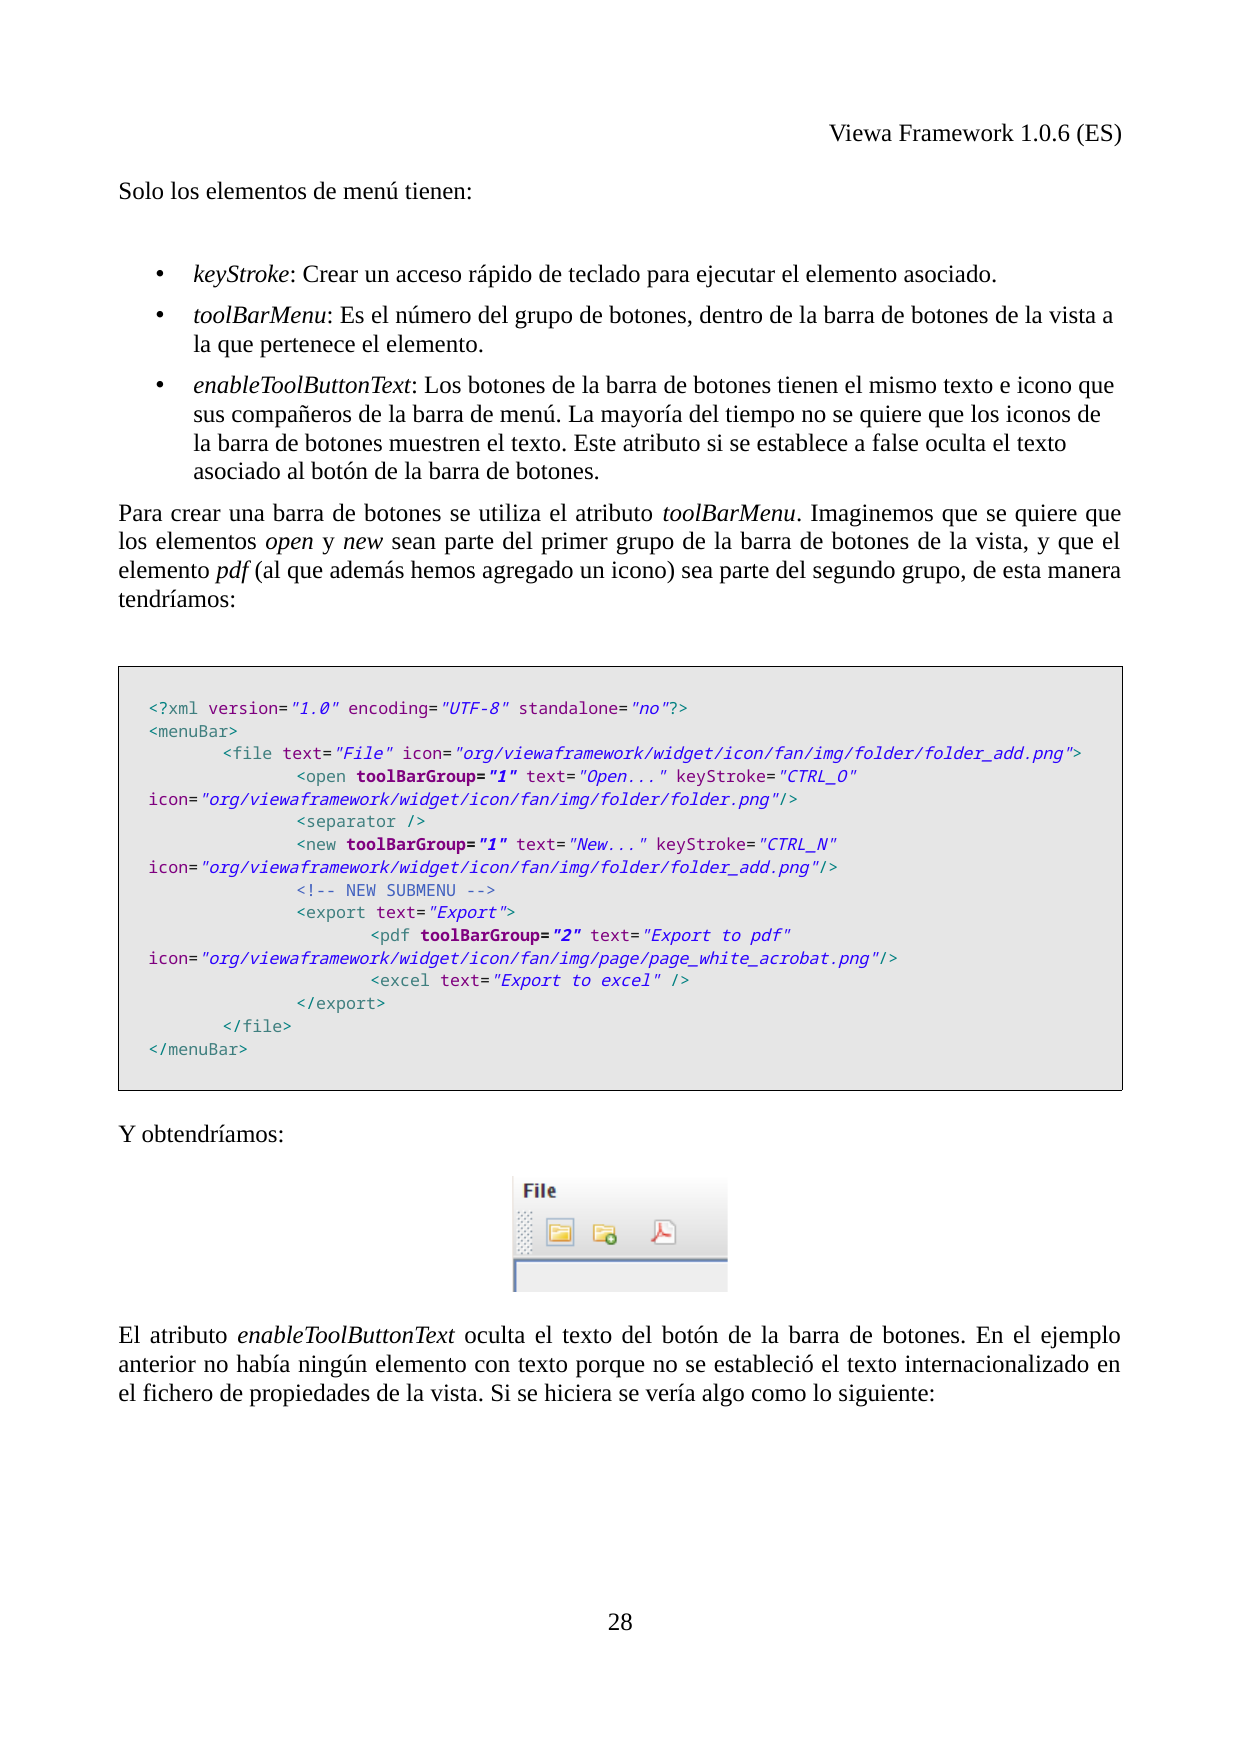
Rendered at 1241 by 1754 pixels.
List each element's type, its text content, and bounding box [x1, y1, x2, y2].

text Y obtendríamos: [118, 1119, 1122, 1147]
text El atributo enableToolButtonText oculta el texto del botón de la barra de botones. En el ejemplo anterior no había ningún elemento con texto porque no se estableció el texto internacionalizado en el fichero de propiedades de la vista. Si se hiciera se vería algo como lo siguiente: [118, 1321, 1122, 1407]
picture [512, 1176, 728, 1292]
text Solo los elementos de menú tienen: [118, 176, 1122, 205]
list keyStroke: Crear un acceso rápido de teclado para ejecutar el elemento asociado. [156, 259, 1122, 288]
list enableToolButtonText: Los botones de la barra de botones tienen el mismo texto e icono que sus compañeros de la barra de menú. La mayoría del tiempo no se quiere que los iconos de la barra de botones muestren el texto. Este atributo si se establece a false oculta el texto asociado al botón de la barra de botones. [156, 370, 1122, 485]
text Para crear una barra de botones se utiliza el atributo toolBarMenu. Imaginemos que se quiere que los elementos open y new sean parte del primer grupo de la barra de botones de la vista, y que el elemento pdf (al que además hemos agregado un icono) sea parte del segundo grupo, de esta manera tendríamos: [118, 498, 1122, 613]
list toolBarMenu: Es el número del grupo de botones, dentro de la barra de botones de la vista a la que pertenece el elemento. [156, 300, 1122, 358]
table_header <?xml version="1.0" encoding="UTF-8" standalone="no"?> <menuBar> <file text="File" icon="org/viewaframework/widget/icon/fan/img/folder/folder_add.png"> <open toolBarGroup="1" text="Open..." keyStroke="CTRL_O" icon="org/viewaframework/widget/icon/fan/img/folder/folder.png"/> <separator /> <new toolBarGroup="1" text="New..." keyStroke="CTRL_N" icon="org/viewaframework/widget/icon/fan/img/folder/folder_add.png"/> <!-- NEW SUBMENU --> <export text="Export"> <pdf toolBarGroup="2" text="Export to pdf" icon="org/viewaframework/widget/icon/fan/img/page/page_white_acrobat.png"/> <excel text="Export to excel" /> </export> </file> </menuBar> [119, 667, 1122, 1090]
